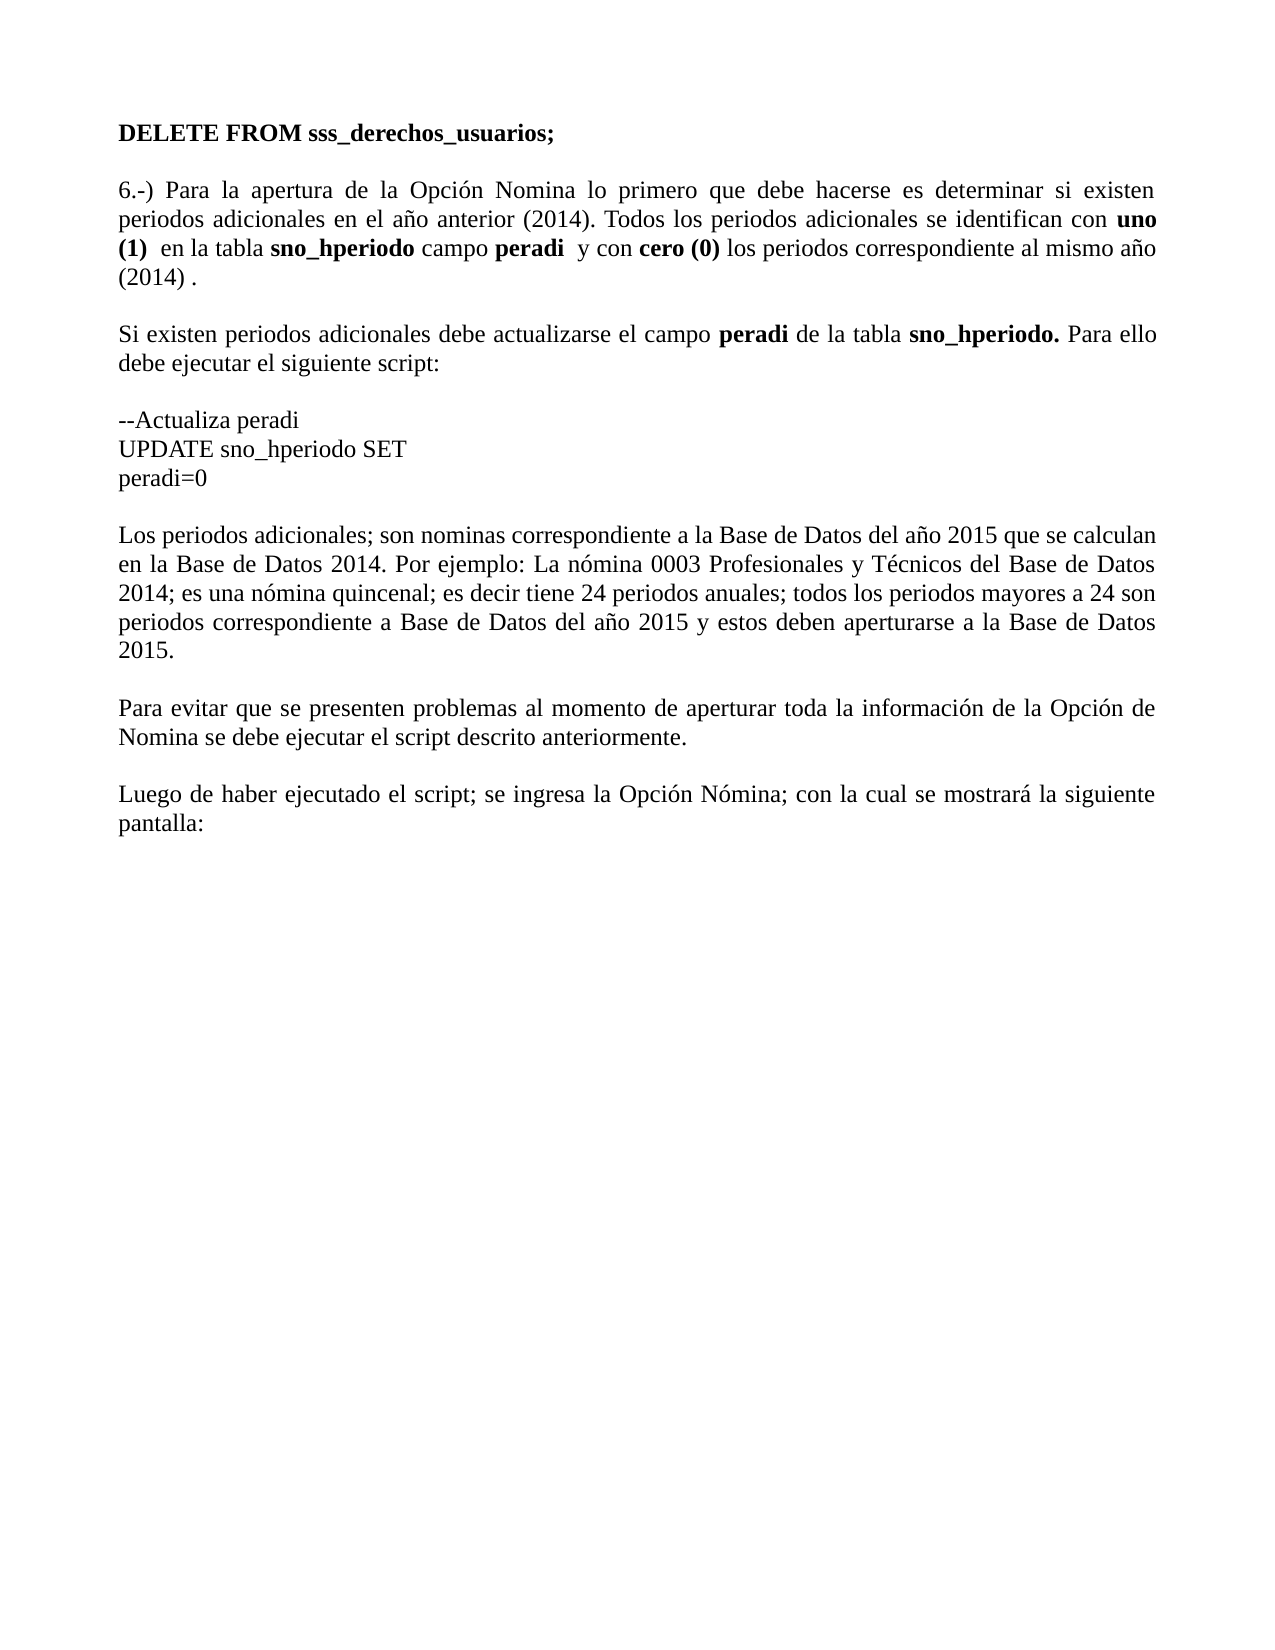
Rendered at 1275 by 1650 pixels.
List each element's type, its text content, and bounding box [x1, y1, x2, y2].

text 6.-) Para la apertura de la Opción Nomina lo primero que debe hacerse es determinar si existen periodos adicionales en el año anterior (2014). Todos los periodos adicionales se identifican con uno (1) en la tabla sno_hperiodo campo peradi y con cero (0) los periodos correspondiente al mismo año (2014) . [118, 176, 1157, 291]
text peradi=0 [118, 463, 1157, 492]
text DELETE FROM sss_derechos_usuarios; [118, 118, 1157, 147]
text Si existen periodos adicionales debe actualizarse el campo peradi de la tabla sno_hperiodo. Para ello debe ejecutar el siguiente script: [118, 319, 1157, 377]
text UPDATE sno_hperiodo SET [118, 434, 1157, 463]
text Los periodos adicionales; son nominas correspondiente a la Base de Datos del año 2015 que se calculan en la Base de Datos 2014. Por ejemplo: La nómina 0003 Profesionales y Técnicos del Base de Datos 2014; es una nómina quincenal; es decir tiene 24 periodos anuales; todos los periodos mayores a 24 son periodos correspondiente a Base de Datos del año 2015 y estos deben aperturarse a la Base de Datos 2015. [118, 521, 1157, 664]
text Para evitar que se presenten problemas al momento de aperturar toda la información de la Opción de Nomina se debe ejecutar el script descrito anteriormente. [118, 693, 1157, 751]
text Luego de haber ejecutado el script; se ingresa la Opción Nómina; con la cual se mostrará la siguiente pantalla: [118, 779, 1157, 837]
text --Actualiza peradi [118, 406, 1157, 434]
